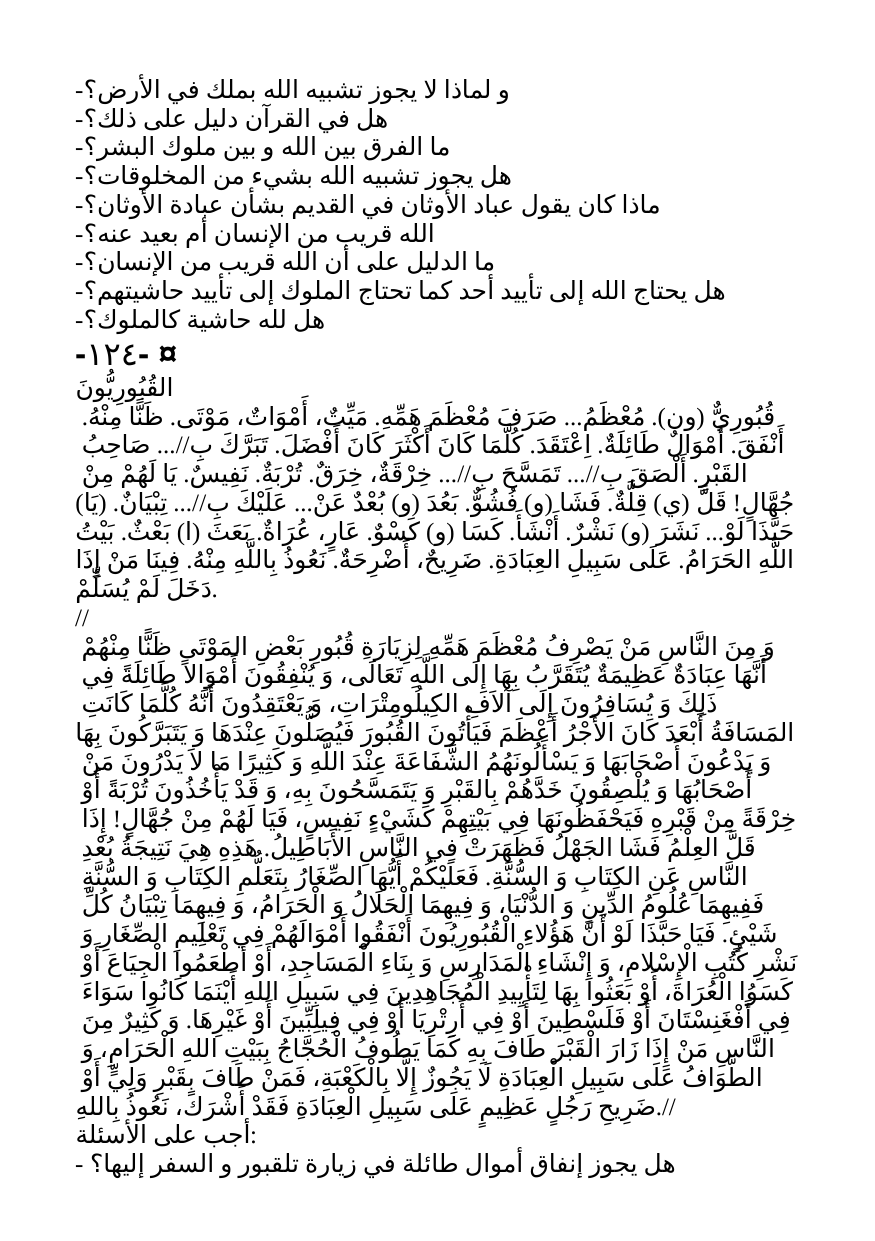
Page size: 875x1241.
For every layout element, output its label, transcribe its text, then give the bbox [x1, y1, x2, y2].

text - ما هي نتيجة بعد الناس عن الكتاب و السنة؟ [75, 1024, 799, 1052]
text زِيَارَةُ الْقُبُورِ مَشْرُوعَةٌ [75, 1110, 799, 1139]
text وَ مِنَ النَّاسِ مَنْ يَصْرِفُ مُعْظَمَ هَمِّهِ لِزِيَارَةِ قُبُورِ بَعْضِ المَوْتَى ظَنًّا مِنْهُمْ أَنَّهَا عِبَادَةٌ عَظِيمَةٌ يُتَقَرَّبُ بِهَا إِلَى اللَّهِ تَعَالَى، وَ يُنْفِقُونَ أَمْوَالاً طَائِلَةً فِي ذَلِكَ وَ يُسَافِرُونَ إِلَى آلاَفِ الكِيلُومِتْرَاتِ، وَ يَعْتَقِدُونَ أَنَّهُ كُلَّمَا كَانَتِ المَسَافَةُ أَبْعَدَ كَانَ الأَجْرُ أَعْظَمَ فَيَأْتُونَ القُبُورَ فَيُصَلُّونَ عِنْدَهَا وَ يَتَبَرَّكُونَ بِهَا وَ يَدْعُونَ أَصْحَابَهَا وَ يَسْأَلُونَهُمُ الشَّفَاعَةَ عِنْدَ اللَّهِ وَ كَثِيرًا مَا لاَ يَدْرُونَ مَنْ أَصْحَابُهَا وَ يُلْصِقُونَ خَدَّهُمْ بِالقَبْرِ وَ يَتَمَسَّحُونَ بِهِ، وَ قَدْ يَأْخُذُونَ تُرْبَةً أَوْ خِرْقَةً مِنْ قَبْرِهِ فَيَحْفَظُونَهَا فِي بَيْتِهِمْ كَشَيْءٍ نَفِيسٍ، فَيَا لَهُمْ مِنْ جُهَّالٍ! إِذَا قَلَّ العِلْمُ فَشَا الجَهْلُ فَظَهَرَتْ فِي النَّاسِ الأَبَاطِيلُ. هَذِهِ هِيَ نَتِيجَةُ بُعْدِ النَّاسِ عَنِ الكِتَابِ وَ السُّنَّةِ. فَعَلَيْكُمْ أَيُّهَا الصِّغَارُ بِتَعَلُّمِ الكِتَابِ وَ السُّنَّةِ فَفِيهِمَا عُلُومُ الدِّينِ وَ الدُّنْيَا، وَ فِيهِمَا الْحَلَالُ وَ الْحَرَامُ، وَ فِيهِمَا تِبْيَانُ كُلِّ شَيْئٍ. فَيَا حَبَّذَا لَوْ أَنَّ هَؤُلاءِ الْقُبُورِيُونَ أَنْفَقُوا أَمْوَالَهُمْ فِي تَعْلِيمِ الصِّغَارِ وَ نَشْرِ كُتُبِ الْإِسْلامِ، وَ إِنْشَاءِ الْمَدَارِسِ وَ بِنَاءِ الْمَسَاجِدِ، أَوْ أَطْعَمُوا الْجِيَاعَ أَوْ كَسَوُا الْعُرَاةَ، أَوْ بَعَثُوا بِهَا لِتَأْيِيدِ الْمُجَاهِدِينَ فِي سَبِيلِ اللهِ أَيْنَمَا كَانُوا سَوَاءَ فِي أَفْغَنِسْتَانَ أَوْ فَلَسْطِينَ أَوْ فِي أَرِتْرِيَا أَوْ فِي فِيلِبِّينَ أَوْ غَيْرِهَا. وَ كَثِيرٌ مِنَ النَّاسِ مَنْ إِذَا زَارَ الْقَبْرَ طَافَ بِهِ كَمَا يَطُوفُ الْحُجَّاجُ بِبَيْتِ اللهِ الْحَرَامِ، وَ الطَّوَافُ عَلَى سَبِيلِ الْعِبَادَةِ لَا يَجُوزٌ إِلَّا بِالْكَعْبَةِ، فَمَنْ طَافَ بِقَبْرِ وَلِيٍّ أَوْ ضَرِيحِ رَجُلٍ عَظِيمٍ عَلَى سَبِيلِ الْعِبَادَةِ فَقَدْ أَشْرَكَ، نَعُوذُ بِاللهِ.// [75, 334, 799, 822]
text قُبُورِيٌّ (ون). مُعْظَمُ... صَرَفَ مُعْظَمَ هَمِّهِ. مَيِّتٌ، أَمْوَاتٌ، مَوْتَى. ظَنًّا مِنْهُ. أَنْفَقَ. أَمْوَالٌ طَائِلَةٌ. اِعْتَقَدَ. كُلَّمَا كَانَ أَكْثَرَ كَانَ أَفْضَلَ. تَبَرَّكَ بِ//... صَاحِبُ القَبْرِ. أَلْصَقَ بِ//... تَمَسَّحَ بِ//... خِرْقَةٌ، خِرَقٌ. تُرْبَةٌ. نَفِيسٌ. يَا لَهُمْ مِنْ جُهَّالٍ! قَلَّ (ي) قِلَّةٌ. فَشَا (و) فُشُوٌّ. بَعُدَ (و) بُعْدٌ عَنْ... عَلَيْكَ بِ//... تِبْيَانٌ. (يَا) حَبَّذَا لَوْ... نَشَرَ (و) نَشْرٌ. أَنْشَأَ. كَسَا (و) كَسْوٌ. عَارٍ، عُرَاةٌ. بَعَثَ (ا) بَعْثٌ. بَيْتُ اللَّهِ الحَرَامُ. عَلَى سَبِيلِ العِبَادَةِ. ضَرِيحٌ، أَضْرِحَةٌ. نَعُوذُ بِاللَّهِ مِنْهُ. فِينَا مَنْ إِذَا دَخَلَ لَمْ يُسَلِّمْ. [75, 104, 799, 305]
text - متى يفشو الجهل و تظهر الأباطيل في الناس؟ [75, 937, 799, 966]
text - أين ينبغي أن تنفق الأموال؟ [75, 1052, 799, 1081]
text مَشْرُوعٌ، بَشَرِيَّةٌ، أَبُو الْبَشَرِيَّةِ، أَخْفَى، مَوْقِعٌ، مَوَاقِعُ، ...كَذَا، فِي يَوْمِ كَذَا، أَفْضَلُ مِنْ... قُبَّةٌ، قِبَابٌ، قُبَّةُ الضَّرِيحِ، بَخِلَ (ا) بُخْلٌ عَلَى... بُخْلًا عَلَيْكَ، حَاشَ لِلَّهِ! لَعَنَ (ا) لَعْنٌ، يَهُودِيٌّ، يَهُودٌ، نَصْرَانِيٌّ، نَصَارَى، صَلُّوا عَلَيَّ، فِي بَعْضِ الأَحْيَانِ، دَعَا لَهُ، أُدْعُ لِى، شِرْكِيَّاتٌ، وَرَدَ فِي الْكِتَابِ، لَمْ يَرِدْ فِي الْحَدِيثِ، فِي... مَا تَقُولُ فِي هَذَا؟ أَذِنَ (ا) إِذْنٌ، أَذِنَ لِي، ذَكَّرَ.// [75, 1139, 799, 1167]
text القُبُورِيُّونَ [75, 75, 799, 104]
text - ماذا يجب علينا أن نعمل لكيلا تظهر الأباطيل في الناس؟ [75, 995, 799, 1024]
subtitle -١٢٥- ¤ [75, 1081, 799, 1110]
text - إذا زرنا قبر عالم أو رجل صالح فهل يجوز لنا أن ندعوه أو نسأله الشفاعة عند الله؟ [75, 880, 799, 937]
text أجب على الأسئلة: [75, 822, 799, 851]
text - ماذا يفشو الجهل و شظهر الأباطيل في الناس؟ [75, 966, 799, 995]
text - هل يجوز إنفاق أموال طائلة في زيارة تلقبور و السفر إليها؟ [75, 851, 799, 880]
text // [75, 305, 799, 334]
